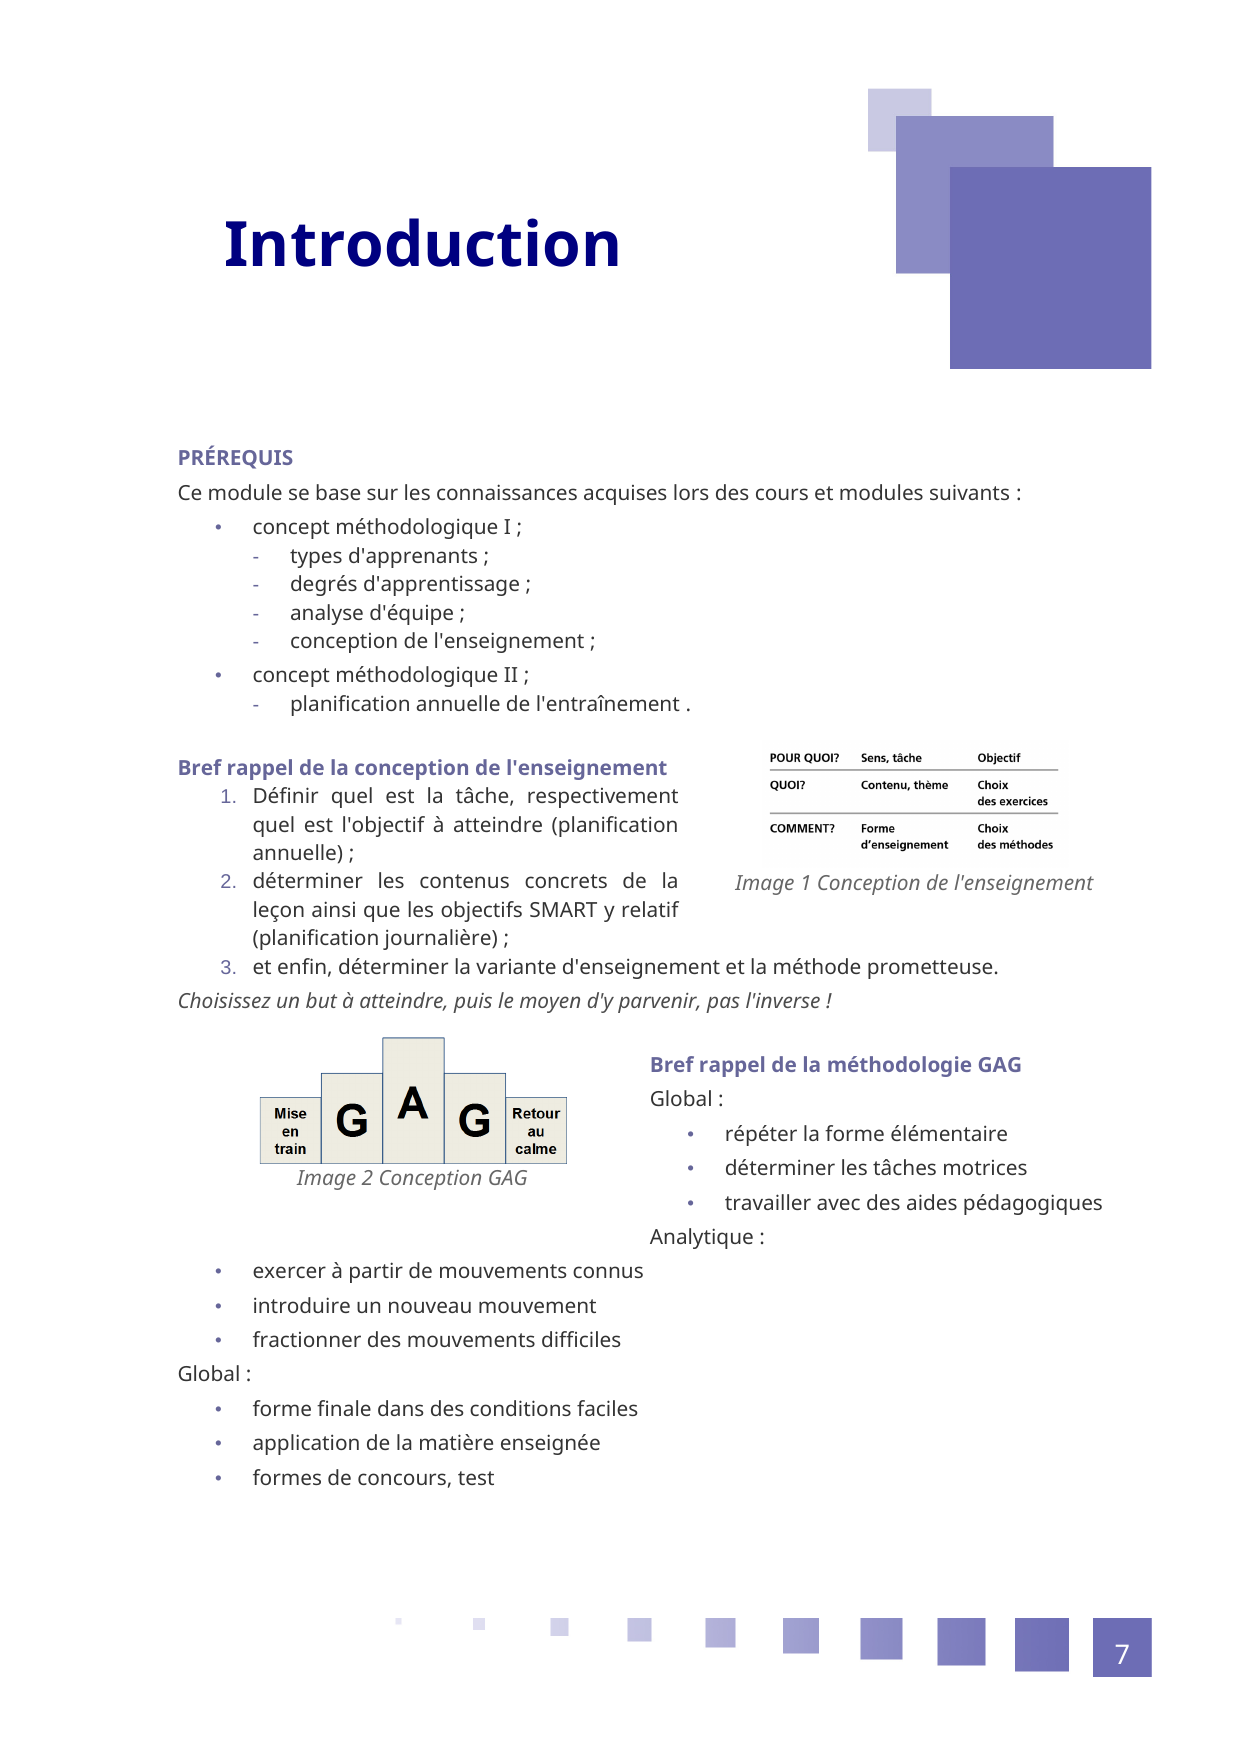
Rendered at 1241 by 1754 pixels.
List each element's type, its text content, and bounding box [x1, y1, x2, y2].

table_header Bref rappel de la conception de l'enseignement Définir quel est la tâche, respectivement quel est l'objectif à atteindre (planification annuelle) ; déterminer les contenus concrets de la leçon ainsi que les objectifs SMART y relatif (planification journalière) ; et enfin, déterminer la variante d'enseignement et la méthode prometteuse. Choisissez un but à atteindre, puis le moyen d'y parvenir, pas l'inverse ! [177, 740, 1152, 1015]
picture [351, 88, 1152, 443]
picture [351, 654, 1152, 660]
picture [351, 472, 1152, 478]
picture [351, 717, 1152, 868]
list degrés d'apprentissage ; [252, 569, 1152, 598]
table_header Bref rappel de la méthodologie GAG Global : répéter la forme élémentaire déterminer les tâches motrices travailler avec des aides pédagogiques Analytique : exercer à partir de mouvements connus introduire un nouveau mouvement fractionner des mouvements difficiles Global : forme finale dans des conditions faciles application de la matière enseignée formes de concours, test [177, 1038, 1152, 1491]
list types d'apprenants ; [252, 541, 1152, 569]
picture [351, 506, 1152, 512]
list concept méthodologique II ; [215, 660, 1152, 689]
list analyse d'équipe ; [252, 598, 1152, 626]
list conception de l'enseignement ; [252, 626, 1152, 654]
list planification annuelle de l'entraînement . [252, 689, 1152, 717]
picture [259, 1037, 567, 1164]
list concept méthodologique I ; [215, 512, 1152, 541]
title Introduction [224, 199, 868, 284]
picture [351, 1618, 1152, 1678]
text PRÉREQUIS [177, 443, 1152, 472]
text Ce module se base sur les connaissances acquises lors des cours et modules suivants : [177, 478, 1152, 506]
